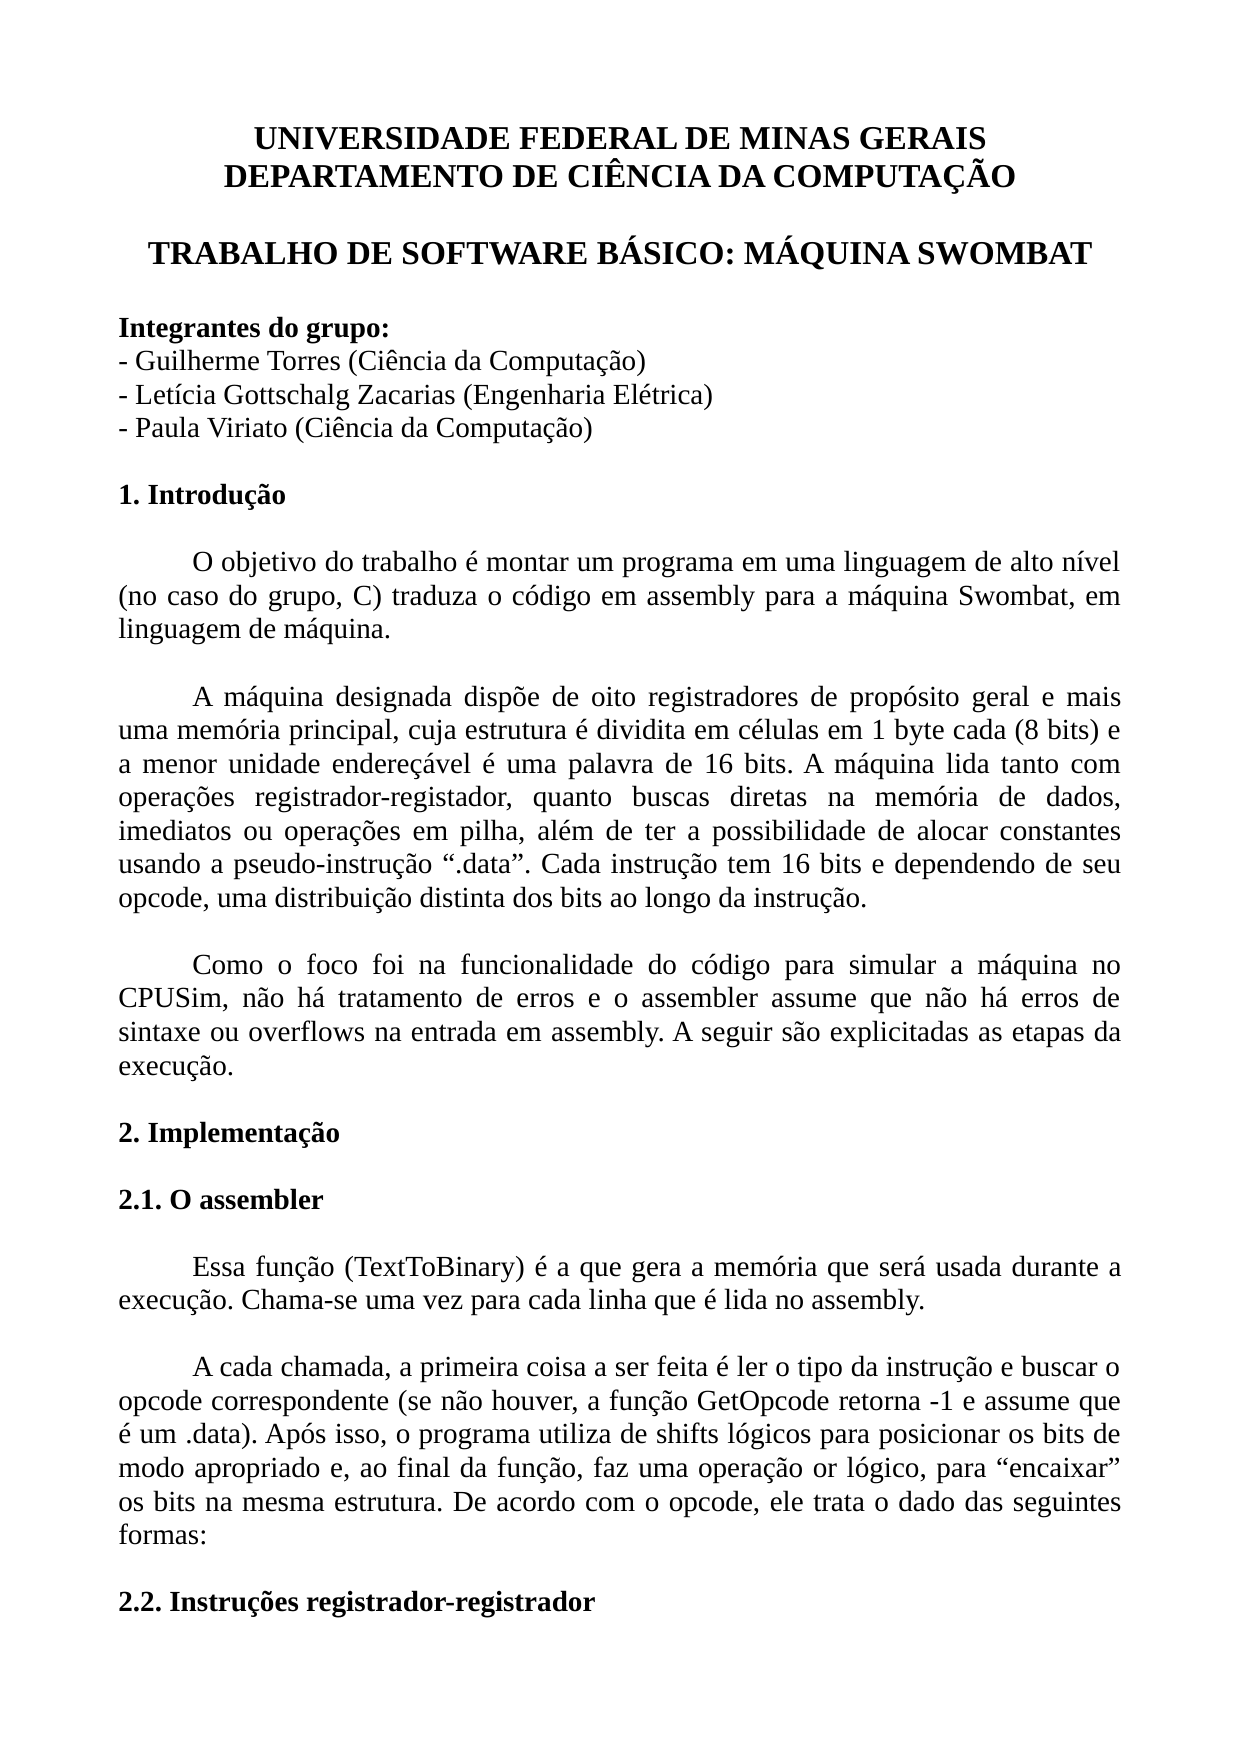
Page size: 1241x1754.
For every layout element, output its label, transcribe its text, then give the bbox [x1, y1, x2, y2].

text - Guilherme Torres (Ciência da Computação) [118, 343, 1122, 377]
text TRABALHO DE SOFTWARE BÁSICO: MÁQUINA SWOMBAT [118, 233, 1122, 271]
text 2. Implementação [118, 1115, 1122, 1148]
text Como o foco foi na funcionalidade do código para simular a máquina no CPUSim, não há tratamento de erros e o assembler assume que não há erros de sintaxe ou overflows na entrada em assembly. A seguir são explicitadas as etapas da execução. [118, 947, 1122, 1081]
text - Letícia Gottschalg Zacarias (Engenharia Elétrica) [118, 377, 1122, 410]
text 2.2. Instruções registrador-registrador [118, 1584, 1122, 1618]
text UNIVERSIDADE FEDERAL DE MINAS GERAIS [118, 118, 1122, 156]
text - Paula Viriato (Ciência da Computação) [118, 410, 1122, 444]
text 1. Introdução [118, 477, 1122, 511]
text O objetivo do trabalho é montar um programa em uma linguagem de alto nível (no caso do grupo, C) traduza o código em assembly para a máquina Swombat, em linguagem de máquina. [118, 544, 1122, 645]
text Integrantes do grupo: [118, 310, 1122, 343]
text Essa função (TextToBinary) é a que gera a memória que será usada durante a execução. Chama-se uma vez para cada linha que é lida no assembly. [118, 1249, 1122, 1316]
text DEPARTAMENTO DE CIÊNCIA DA COMPUTAÇÃO [118, 156, 1122, 195]
text A cada chamada, a primeira coisa a ser feita é ler o tipo da instrução e buscar o opcode correspondente (se não houver, a função GetOpcode retorna -1 e assume que é um .data). Após isso, o programa utiliza de shifts lógicos para posicionar os bits de modo apropriado e, ao final da função, faz uma operação or lógico, para “encaixar” os bits na mesma estrutura. De acordo com o opcode, ele trata o dado das seguintes formas: [118, 1349, 1122, 1551]
text 2.1. O assembler [118, 1182, 1122, 1215]
text A máquina designada dispõe de oito registradores de propósito geral e mais uma memória principal, cuja estrutura é dividita em células em 1 byte cada (8 bits) e a menor unidade endereçável é uma palavra de 16 bits. A máquina lida tanto com operações registrador-registador, quanto buscas diretas na memória de dados, imediatos ou operações em pilha, além de ter a possibilidade de alocar constantes usando a pseudo-instrução “.data”. Cada instrução tem 16 bits e dependendo de seu opcode, uma distribuição distinta dos bits ao longo da instrução. [118, 679, 1122, 913]
